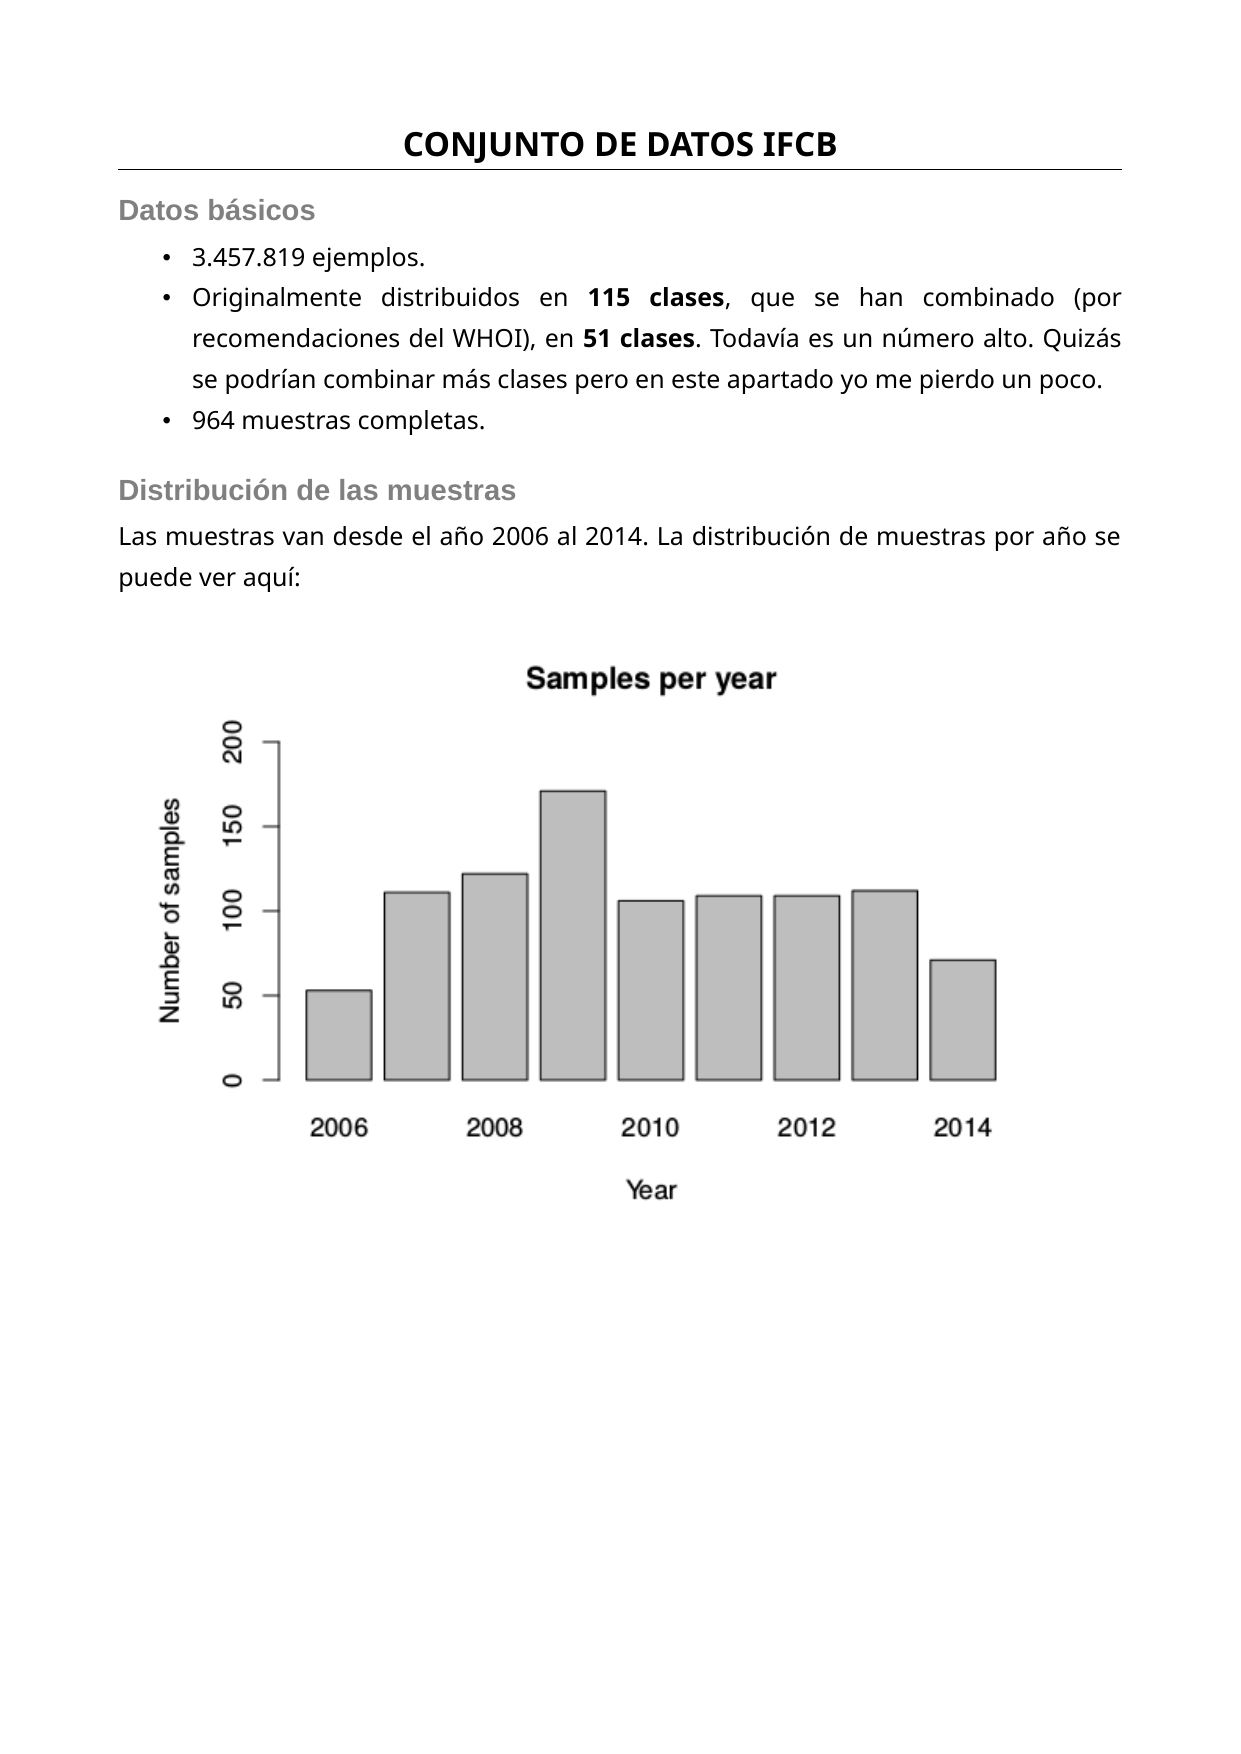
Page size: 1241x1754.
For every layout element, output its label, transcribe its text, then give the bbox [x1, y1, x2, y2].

list 964 muestras completas. [162, 402, 1122, 437]
subtitle Distribución de las muestras [118, 472, 1122, 506]
text Las muestras van desde el año 2006 al 2014. La distribución de muestras por año se puede ver aquí: [118, 518, 1122, 593]
list Originalmente distribuidos en 115 clases, que se han combinado (por recomendaciones del WHOI), en 51 clases. Todavía es un número alto. Quizás se podrían combinar más clases pero en este apartado yo me pierdo un poco. [162, 280, 1122, 396]
subtitle Datos básicos [118, 193, 1122, 227]
picture [151, 614, 1089, 1240]
list 3.457.819 ejemplos. [162, 239, 1122, 273]
text CONJUNTO DE DATOS IFCB [118, 118, 1122, 169]
